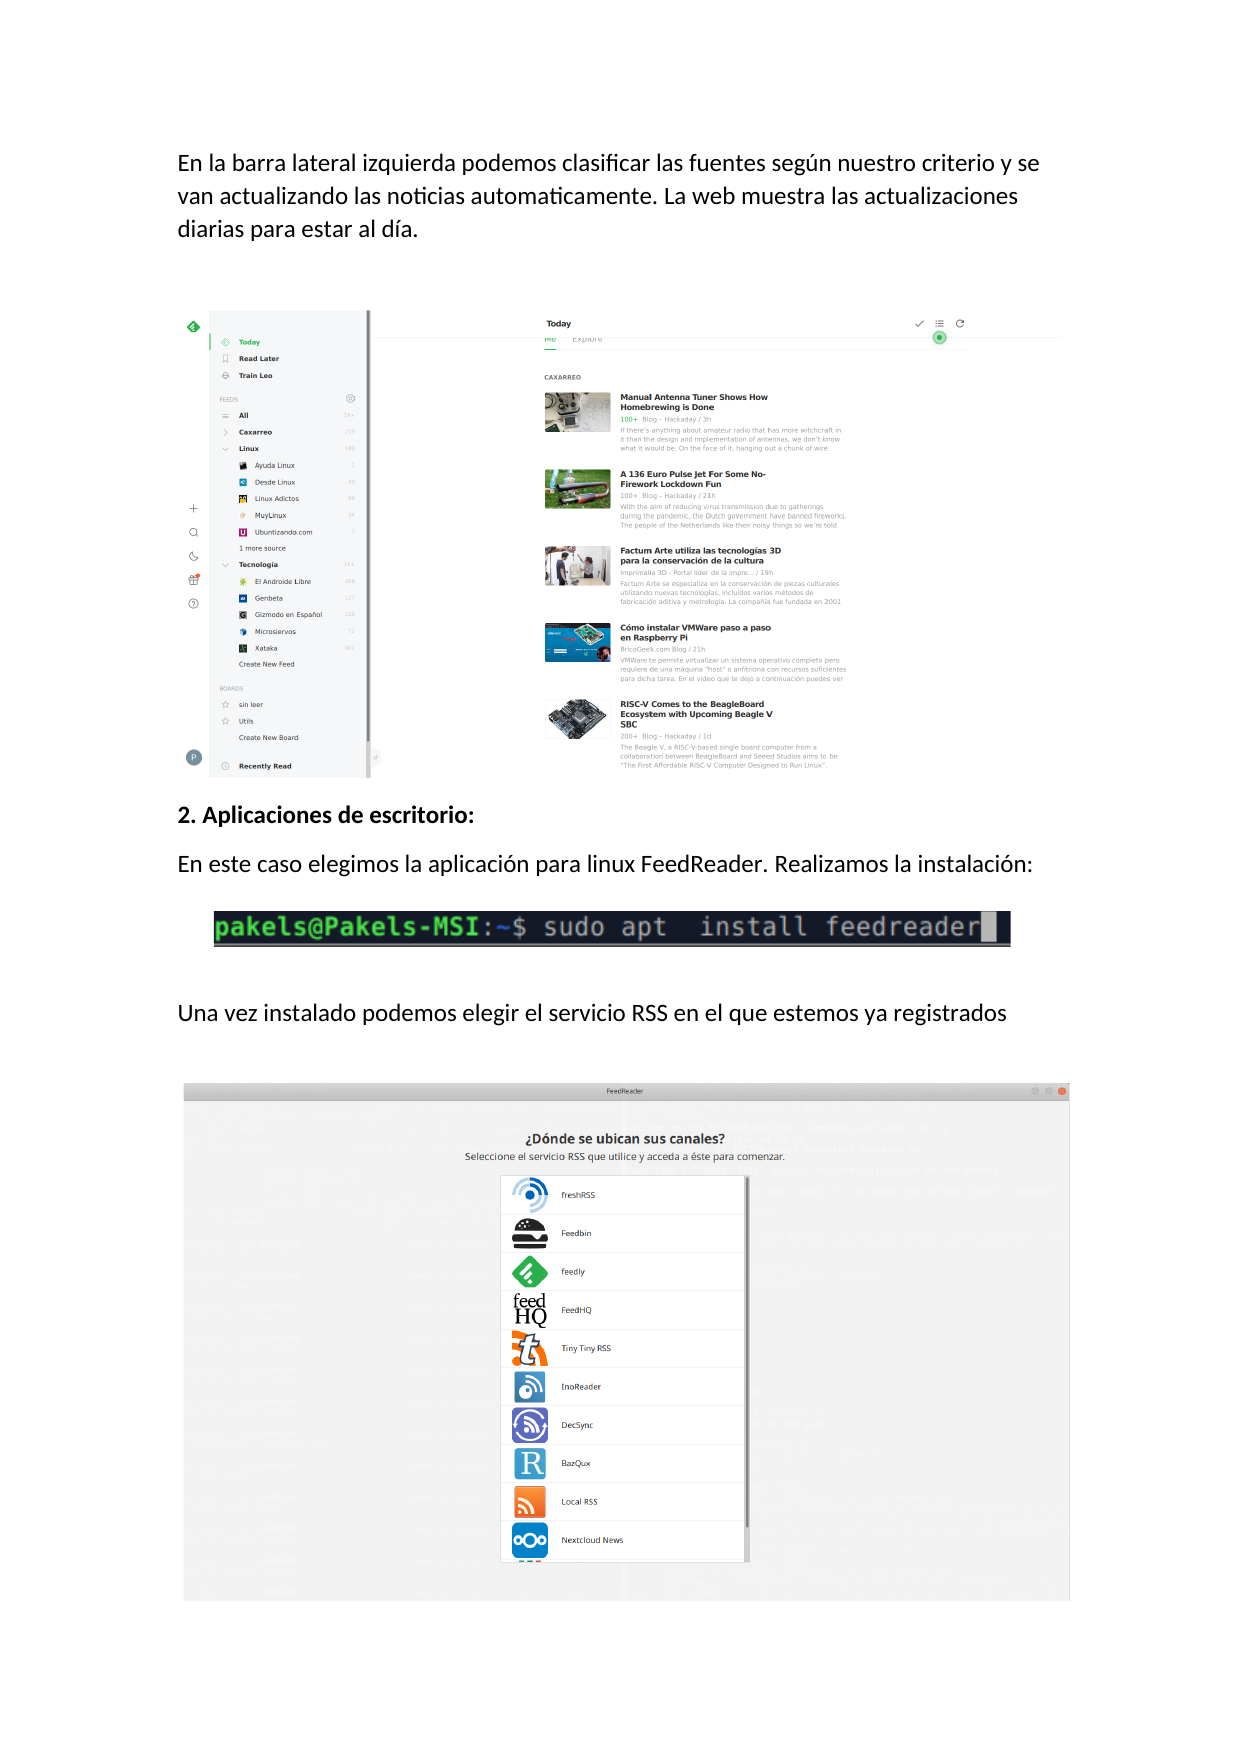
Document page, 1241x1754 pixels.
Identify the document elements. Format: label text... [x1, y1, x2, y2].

picture [213, 911, 1011, 947]
text Una vez instalado podemos elegir el servicio RSS en el que estemos ya registrados [177, 997, 1063, 1028]
text En este caso elegimos la aplicación para linux FeedReader. Realizamos la instalación: [177, 848, 1063, 879]
picture [177, 310, 1063, 778]
picture [183, 1083, 1070, 1601]
text 2. Aplicaciones de escritorio: [177, 778, 1063, 829]
text En la barra lateral izquierda podemos clasificar las fuentes según nuestro criterio y se van actualizando las noticias automaticamente. La web muestra las actualizaciones diarias para estar al día. [177, 148, 1063, 244]
